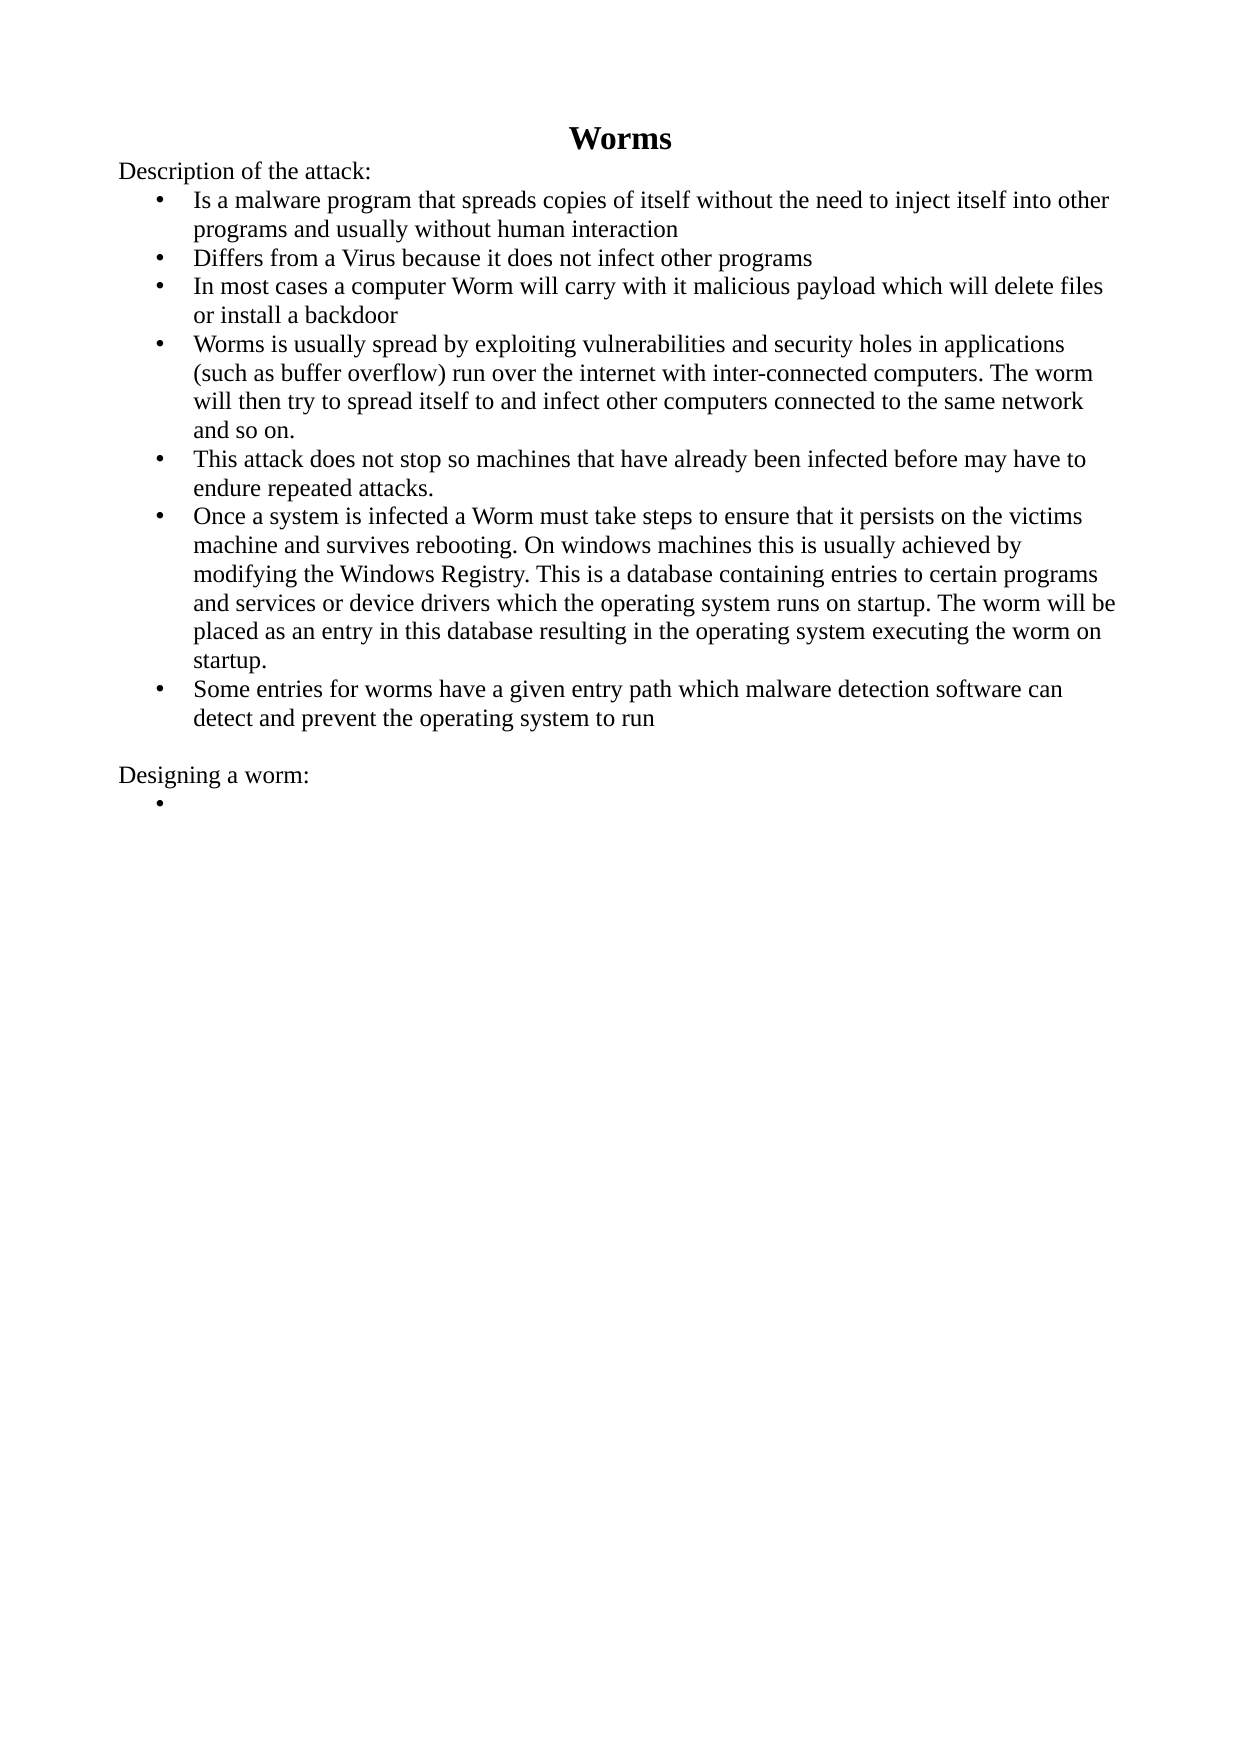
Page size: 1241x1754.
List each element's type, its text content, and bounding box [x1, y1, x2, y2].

list This attack does not stop so machines that have already been infected before may have to endure repeated attacks. [156, 444, 1122, 501]
list Worms is usually spread by exploiting vulnerabilities and security holes in applications (such as buffer overflow) run over the internet with inter-connected computers. The worm will then try to spread itself to and infect other computers connected to the same network and so on. [156, 329, 1122, 444]
list Differs from a Virus because it does not infect other programs [156, 243, 1122, 271]
list Is a malware program that spreads copies of itself without the need to inject itself into other programs and usually without human interaction [156, 185, 1122, 243]
text Description of the attack: [118, 156, 1122, 185]
list Once a system is infected a Worm must take steps to ensure that it persists on the victims machine and survives rebooting. On windows machines this is usually achieved by modifying the Windows Registry. This is a database containing entries to certain programs and services or device drivers which the operating system runs on startup. The worm will be placed as an entry in this database resulting in the operating system executing the worm on startup. [156, 501, 1122, 674]
list Some entries for worms have a given entry path which malware detection software can detect and prevent the operating system to run [156, 674, 1122, 731]
text Designing a worm: [118, 760, 1122, 789]
list In most cases a computer Worm will carry with it malicious payload which will delete files or install a backdoor [156, 271, 1122, 329]
text Worms [118, 118, 1122, 156]
